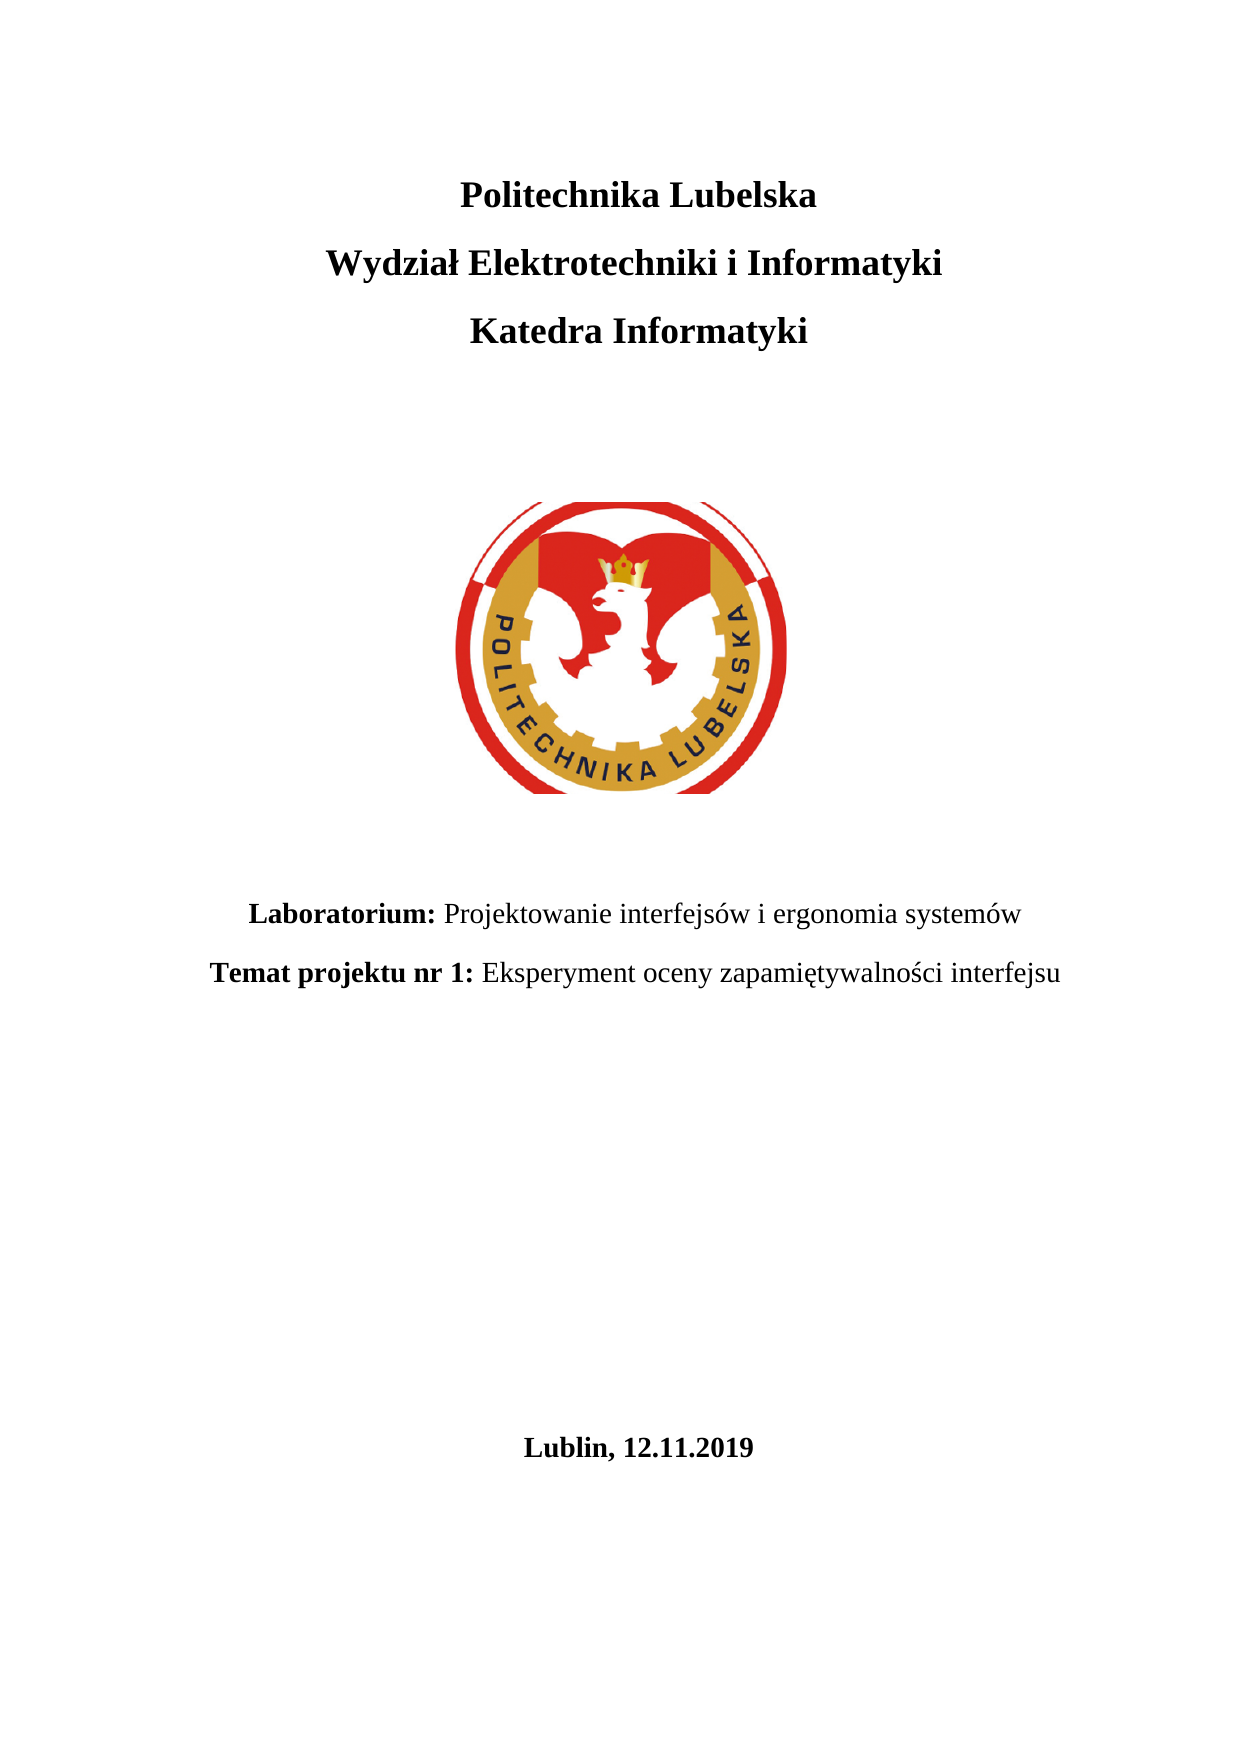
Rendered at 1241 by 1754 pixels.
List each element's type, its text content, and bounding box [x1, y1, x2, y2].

text Wydział Elektrotechniki i Informatyki [148, 241, 1093, 284]
text Katedra Informatyki [148, 309, 1093, 352]
picture [453, 502, 787, 794]
text Politechnika Lubelska [148, 173, 1093, 216]
text Laboratorium: Projektowanie interfejsów i ergonomia systemów [148, 896, 1093, 930]
text Lublin, 12.11.2019 [148, 1430, 1093, 1464]
text Temat projektu nr 1: Eksperyment oceny zapamiętywalności interfejsu [148, 955, 1093, 988]
